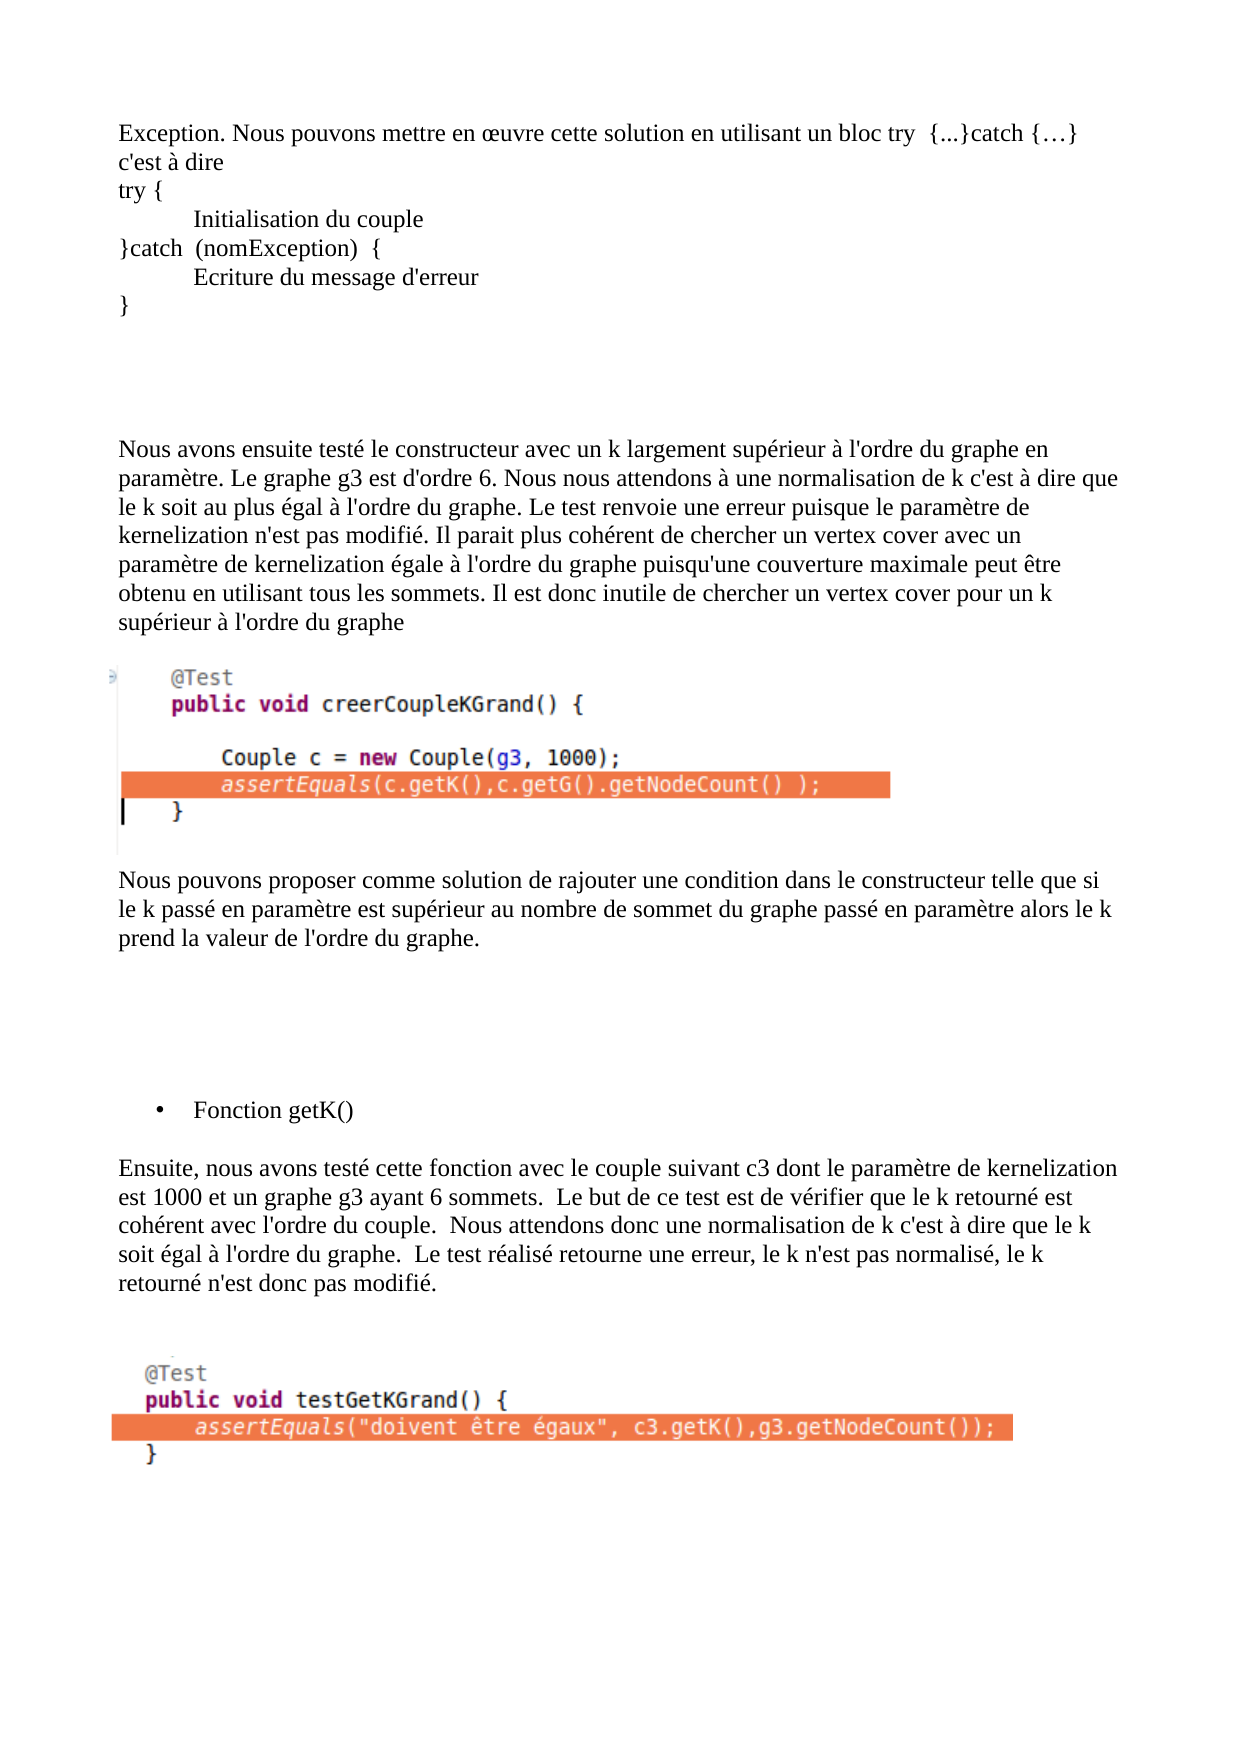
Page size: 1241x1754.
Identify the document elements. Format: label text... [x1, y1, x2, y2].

text }catch (nomException) { [118, 233, 1122, 262]
text Ensuite, nous avons testé cette fonction avec le couple suivant c3 dont le paramètre de kernelization est 1000 et un graphe g3 ayant 6 sommets. Le but de ce test est de vérifier que le k retourné est cohérent avec l'ordre du couple. Nous attendons donc une normalisation de k c'est à dire que le k soit égal à l'ordre du graphe. Le test réalisé retourne une erreur, le k n'est pas normalisé, le k retourné n'est donc pas modifié. [118, 1153, 1122, 1297]
text Initialisation du couple [118, 204, 1122, 233]
picture [109, 665, 891, 855]
list Fonction getK() [156, 1096, 1122, 1124]
text Nous pouvons proposer comme solution de rajouter une condition dans le constructeur telle que si le k passé en paramètre est supérieur au nombre de sommet du graphe passé en paramètre alors le k prend la valeur de l'ordre du graphe. [118, 866, 1122, 952]
text Ecriture du message d'erreur [118, 262, 1122, 291]
picture [111, 1356, 1013, 1482]
text Exception. Nous pouvons mettre en œuvre cette solution en utilisant un bloc try {...}catch {…} c'est à dire [118, 118, 1122, 176]
text } [118, 291, 1122, 319]
text try { [118, 176, 1122, 204]
text Nous avons ensuite testé le constructeur avec un k largement supérieur à l'ordre du graphe en paramètre. Le graphe g3 est d'ordre 6. Nous nous attendons à une normalisation de k c'est à dire que le k soit au plus égal à l'ordre du graphe. Le test renvoie une erreur puisque le paramètre de kernelization n'est pas modifié. Il parait plus cohérent de chercher un vertex cover avec un paramètre de kernelization égale à l'ordre du graphe puisqu'une couverture maximale peut être obtenu en utilisant tous les sommets. Il est donc inutile de chercher un vertex cover pour un k supérieur à l'ordre du graphe [118, 434, 1122, 636]
